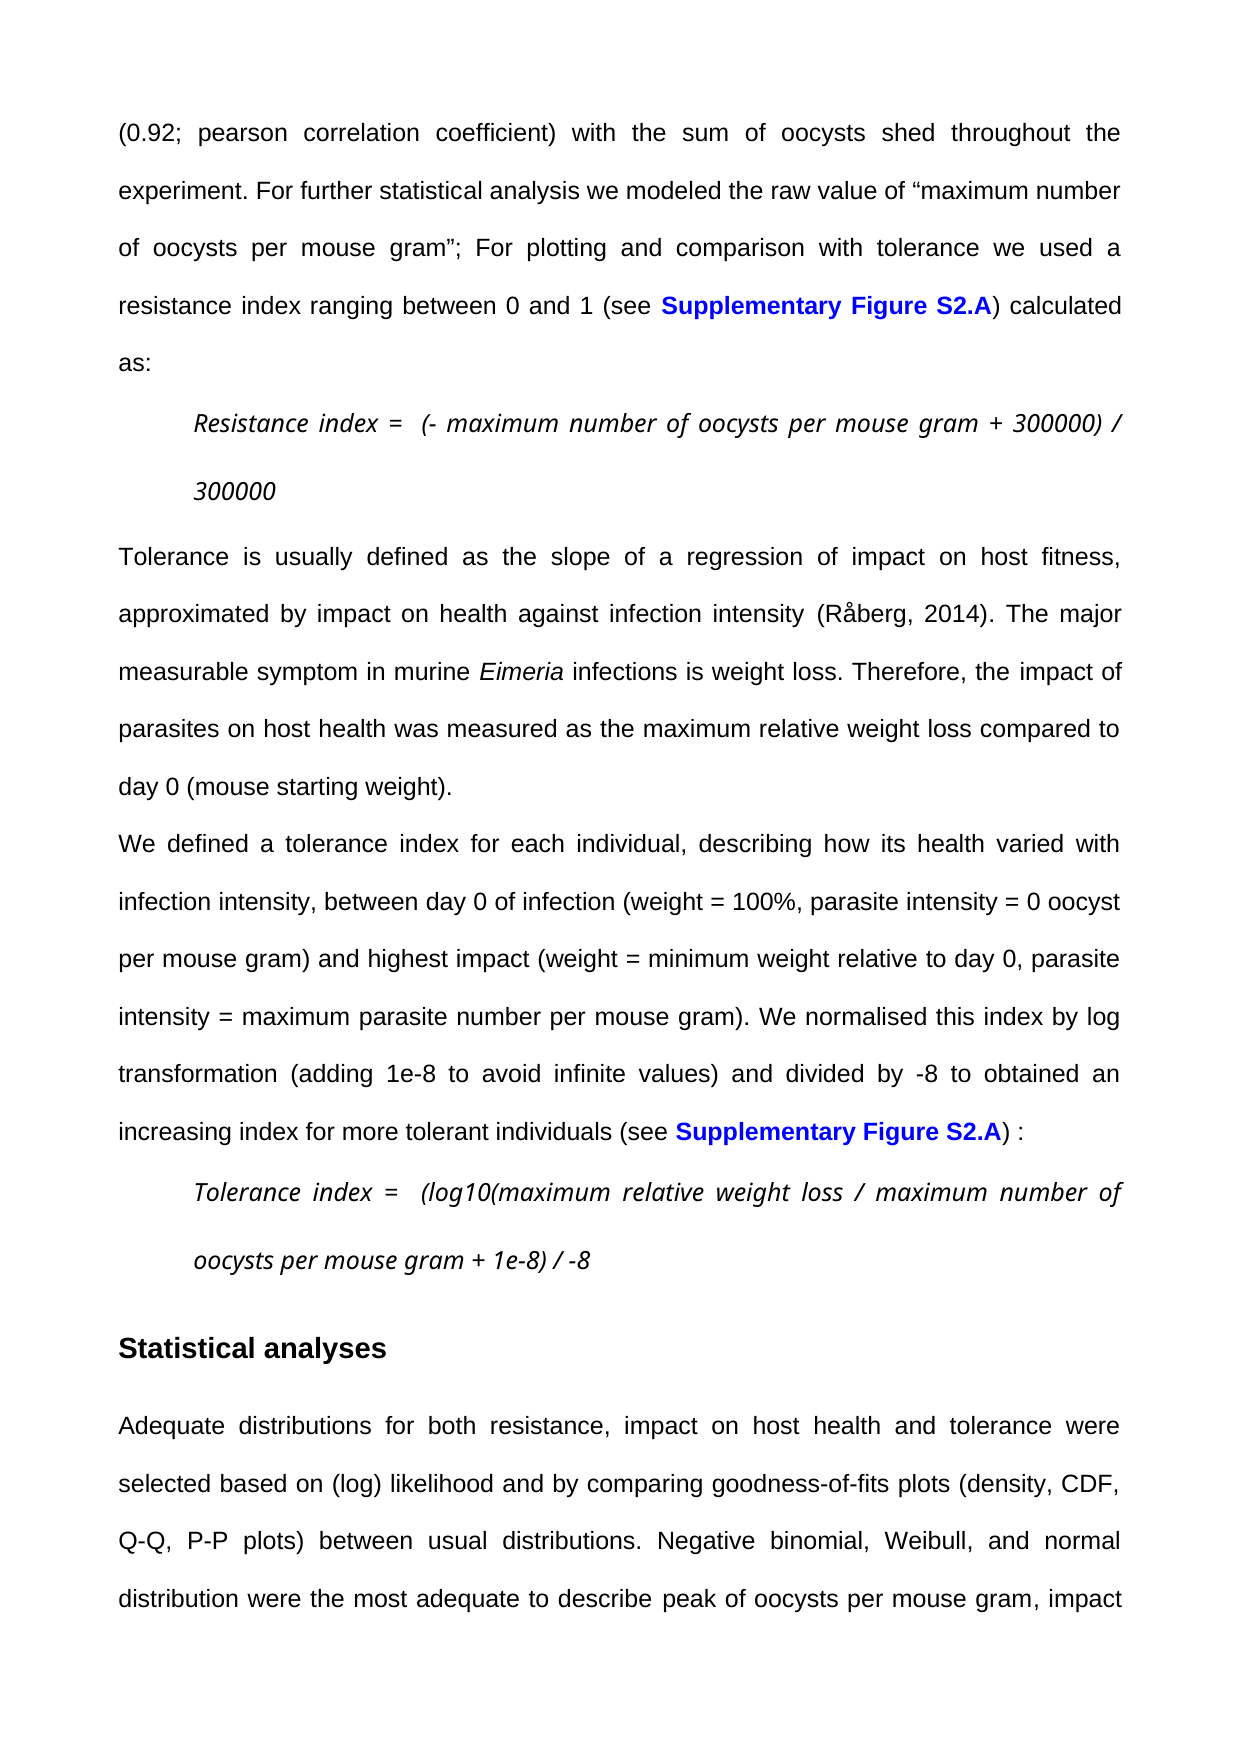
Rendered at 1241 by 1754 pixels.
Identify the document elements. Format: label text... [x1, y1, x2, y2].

text Tolerance is usually defined as the slope of a regression of impact on host fitness, approximated by impact on health against infection intensity (Råberg, 2014). The major measurable symptom in murine Eimeria infections is weight loss. Therefore, the impact of parasites on host health was measured as the maximum relative weight loss compared to day 0 (mouse starting weight). [118, 542, 1122, 801]
text (0.92; pearson correlation coefficient) with the sum of oocysts shed throughout the experiment. For further statistical analysis we modeled the raw value of “maximum number of oocysts per mouse gram”; For plotting and comparison with tolerance we used a resistance index ranging between 0 and 1 (see Supplementary Figure S2.A) calculated as: [118, 118, 1122, 377]
subtitle Statistical analyses [118, 1331, 1122, 1365]
text Resistance index = (- maximum number of oocysts per mouse gram + 300000) / 300000 [193, 406, 1122, 508]
text Adequate distributions for both resistance, impact on host health and tolerance were selected based on (log) likelihood and by comparing goodness-of-fits plots (density, CDF, Q-Q, P-P plots) between usual distributions. Negative binomial, Weibull, and normal distribution were the most adequate to describe peak of oocysts per mouse gram, impact [118, 1411, 1122, 1612]
text Tolerance index = (log10(maximum relative weight loss / maximum number of oocysts per mouse gram + 1e-8) / -8 [193, 1174, 1122, 1277]
text We defined a tolerance index for each individual, describing how its health varied with infection intensity, between day 0 of infection (weight = 100%, parasite intensity = 0 oocyst per mouse gram) and highest impact (weight = minimum weight relative to day 0, parasite intensity = maximum parasite number per mouse gram). We normalised this index by log transformation (adding 1e-8 to avoid infinite values) and divided by -8 to obtained an increasing index for more tolerant individuals (see Supplementary Figure S2.A) : [118, 829, 1122, 1146]
